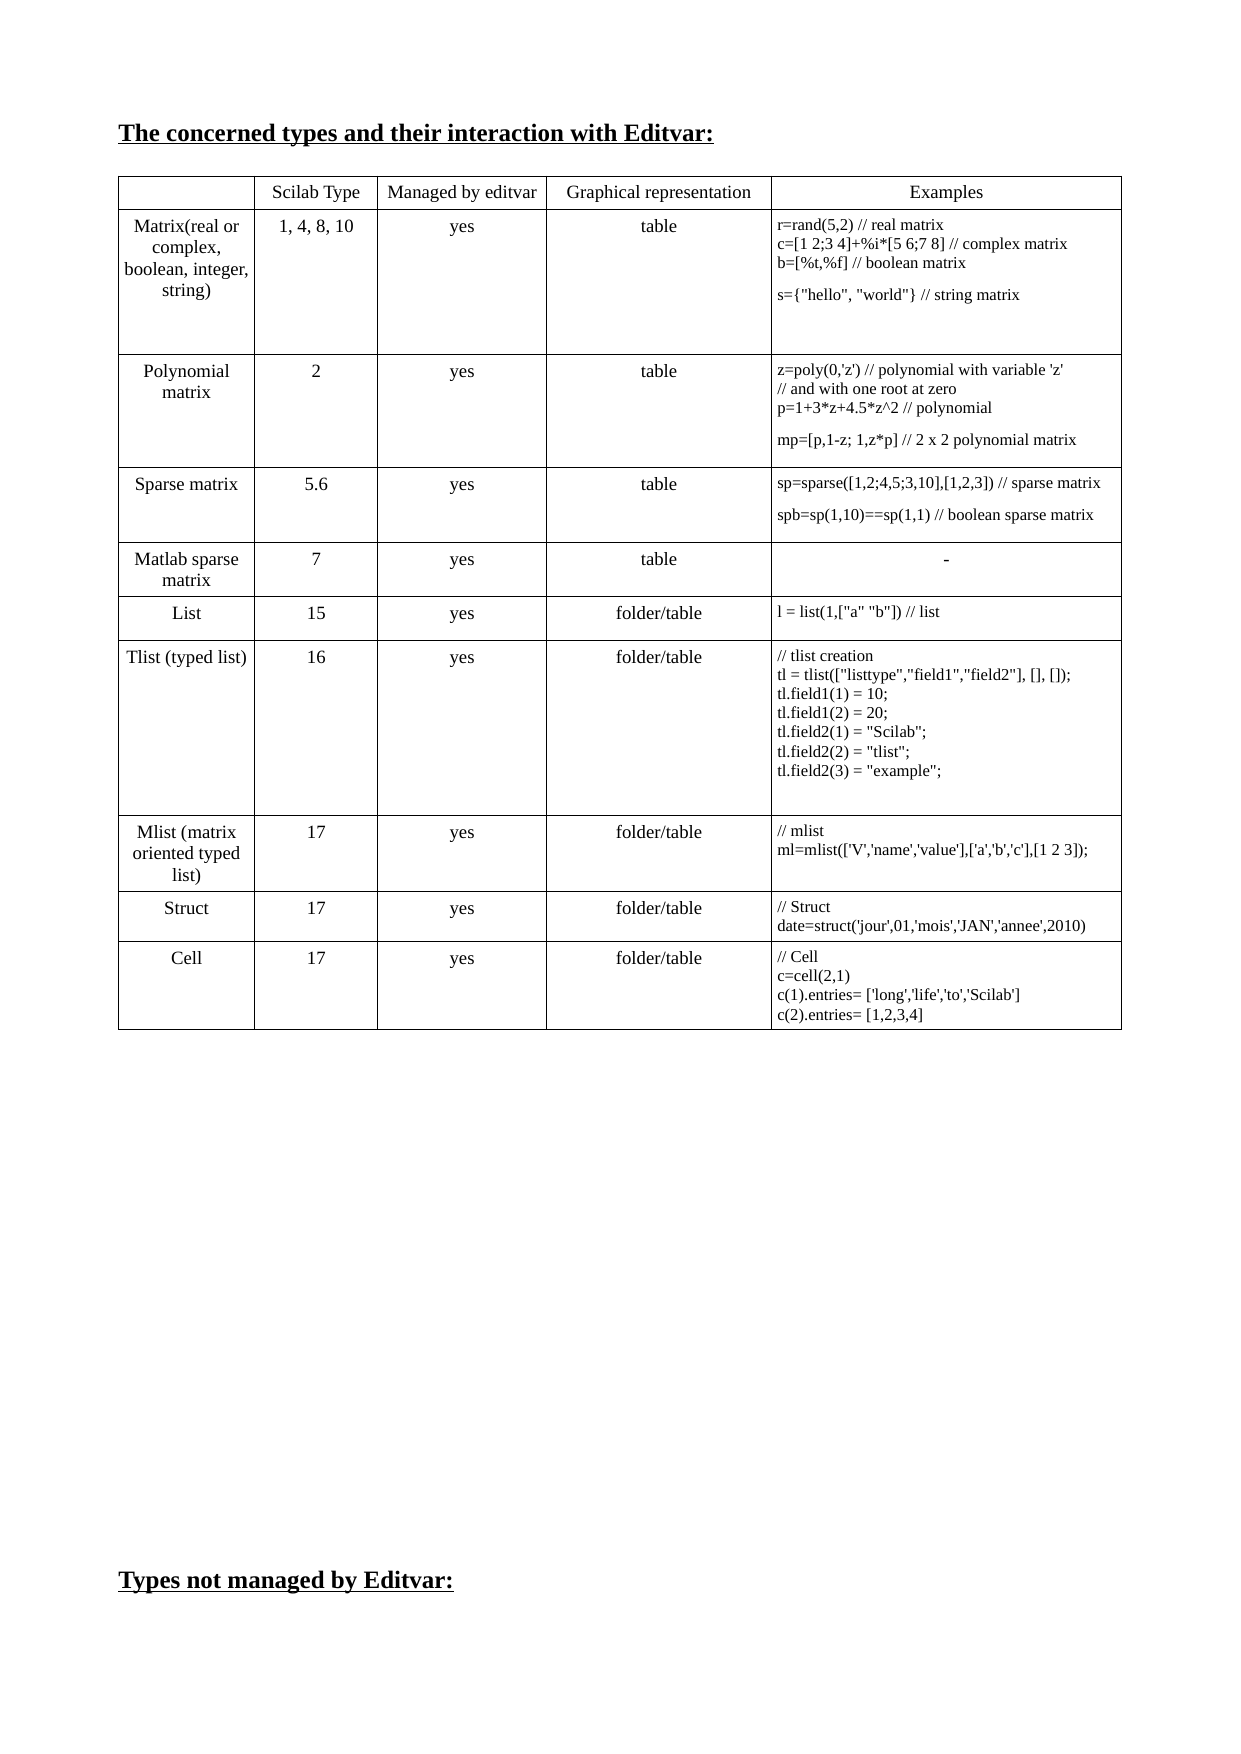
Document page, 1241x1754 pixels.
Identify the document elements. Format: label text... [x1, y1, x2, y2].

table_cell Tlist (typed list) [119, 641, 254, 815]
table_cell folder/table [547, 641, 771, 815]
table_cell sp=sparse([1,2;4,5;3,10],[1,2,3]) // sparse matrix spb=sp(1,10)==sp(1,1) // boolean sparse matrix [772, 468, 1121, 542]
table_cell // mlist ml=mlist(['V','name','value'],['a','b','c'],[1 2 3]); [772, 816, 1121, 891]
table_header Managed by editvar [378, 177, 546, 209]
table_cell yes [378, 892, 546, 941]
table_cell 16 [255, 641, 377, 815]
table_cell folder/table [547, 597, 771, 640]
text The concerned types and their interaction with Editvar: [118, 118, 1122, 147]
table_cell Matrix(real or complex, boolean, integer, string) [119, 210, 254, 354]
table_cell - [772, 543, 1121, 596]
table_cell yes [378, 468, 546, 542]
table_cell // Struct date=struct('jour',01,'mois','JAN','annee',2010) [772, 892, 1121, 941]
table_cell yes [378, 543, 546, 596]
table_cell 7 [255, 543, 377, 596]
table_cell yes [378, 942, 546, 1029]
table_header Graphical representation [547, 177, 771, 209]
table_cell yes [378, 816, 546, 891]
text Types not managed by Editvar: [118, 1566, 1122, 1594]
table_cell table [547, 543, 771, 596]
table_cell Matlab sparse matrix [119, 543, 254, 596]
table_cell folder/table [547, 942, 771, 1029]
table_cell Sparse matrix [119, 468, 254, 542]
table_cell yes [378, 641, 546, 815]
table_cell table [547, 468, 771, 542]
table_cell r=rand(5,2) // real matrix c=[1 2;3 4]+%i*[5 6;7 8] // complex matrix b=[%t,%f] // boolean matrix s={"hello", "world"} // string matrix [772, 210, 1121, 354]
table_cell 17 [255, 942, 377, 1029]
table_cell folder/table [547, 816, 771, 891]
table_cell Mlist (matrix oriented typed list) [119, 816, 254, 891]
table_cell // tlist creation tl = tlist(["listtype","field1","field2"], [], []); tl.field1(1) = 10; tl.field1(2) = 20; tl.field2(1) = "Scilab"; tl.field2(2) = "tlist"; tl.field2(3) = "example"; [772, 641, 1121, 815]
table_header Examples [772, 177, 1121, 209]
table_cell l = list(1,["a" "b"]) // list [772, 597, 1121, 640]
table_cell folder/table [547, 892, 771, 941]
table_cell 1, 4, 8, 10 [255, 210, 377, 354]
table_cell table [547, 210, 771, 354]
table_cell // Cell c=cell(2,1) c(1).entries= ['long','life','to','Scilab'] c(2).entries= [1,2,3,4] [772, 942, 1121, 1029]
table_header Scilab Type [255, 177, 377, 209]
table_cell List [119, 597, 254, 640]
table_cell yes [378, 355, 546, 467]
table_cell 15 [255, 597, 377, 640]
table_cell z=poly(0,'z') // polynomial with variable 'z' // and with one root at zero p=1+3*z+4.5*z^2 // polynomial mp=[p,1-z; 1,z*p] // 2 x 2 polynomial matrix [772, 355, 1121, 467]
table_header [119, 177, 254, 209]
table_cell yes [378, 210, 546, 354]
table_cell Polynomial matrix [119, 355, 254, 467]
table_cell Cell [119, 942, 254, 1029]
table_cell yes [378, 597, 546, 640]
table_cell 5.6 [255, 468, 377, 542]
table_cell 2 [255, 355, 377, 467]
table_cell 17 [255, 816, 377, 891]
table_cell 17 [255, 892, 377, 941]
table_cell Struct [119, 892, 254, 941]
table_cell table [547, 355, 771, 467]
